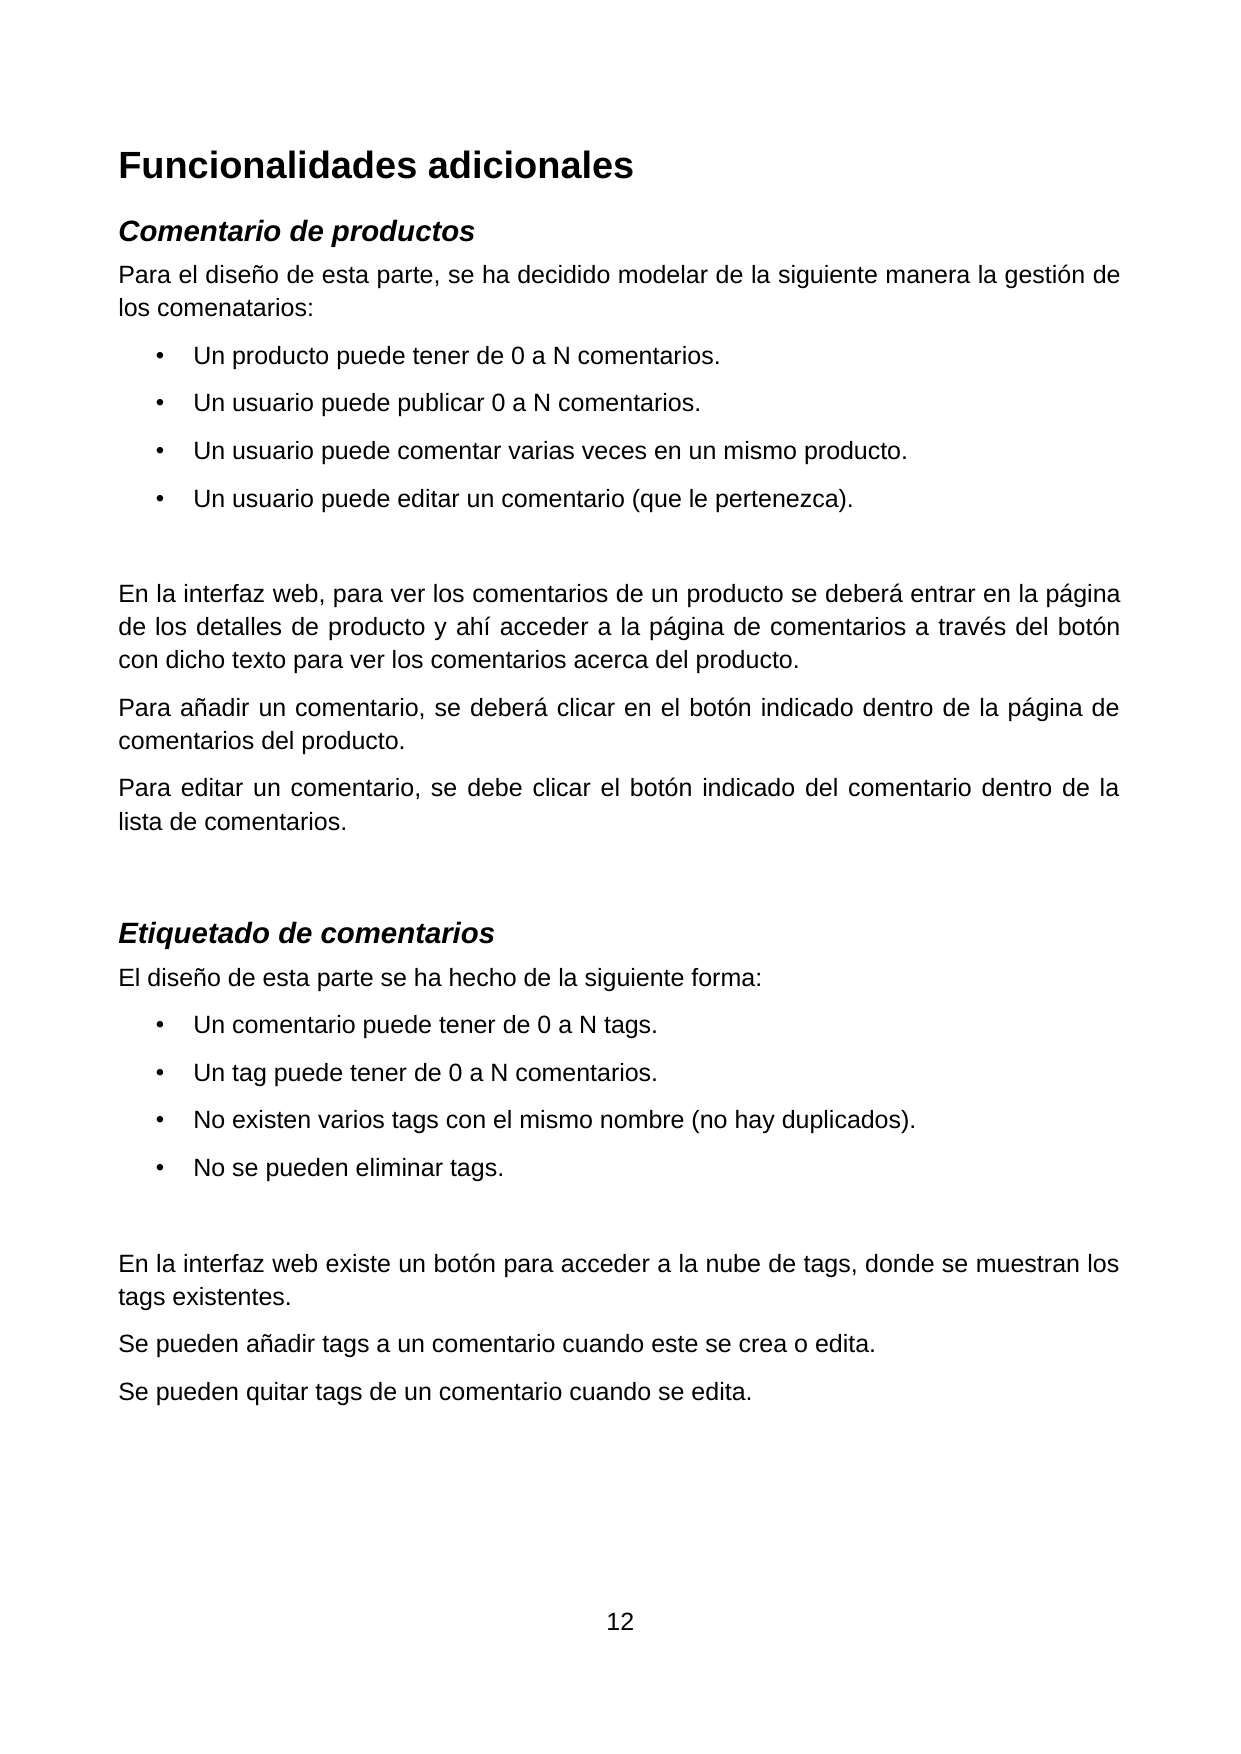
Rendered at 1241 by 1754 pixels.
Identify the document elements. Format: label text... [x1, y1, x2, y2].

text En la interfaz web existe un botón para acceder a la nube de tags, donde se muestran los tags existentes. [118, 1248, 1122, 1310]
text El diseño de esta parte se ha hecho de la siguiente forma: [118, 962, 1122, 991]
text Para el diseño de esta parte, se ha decidido modelar de la siguiente manera la gestión de los comenatarios: [118, 260, 1122, 322]
text En la interfaz web, para ver los comentarios de un producto se deberá entrar en la página de los detalles de producto y ahí acceder a la página de comentarios a través del botón con dicho texto para ver los comentarios acerca del producto. [118, 579, 1122, 674]
list Un usuario puede publicar 0 a N comentarios. [156, 388, 1122, 417]
subtitle Etiquetado de comentarios [118, 916, 1122, 950]
list No se pueden eliminar tags. [156, 1153, 1122, 1182]
list Un usuario puede comentar varias veces en un mismo producto. [156, 436, 1122, 465]
list Un producto puede tener de 0 a N comentarios. [156, 341, 1122, 369]
subtitle Funcionalidades adicionales [118, 143, 1122, 187]
list Un comentario puede tener de 0 a N tags. [156, 1010, 1122, 1039]
list Un usuario puede editar un comentario (que le pertenezca). [156, 484, 1122, 513]
text Se pueden quitar tags de un comentario cuando se edita. [118, 1377, 1122, 1406]
text Para editar un comentario, se debe clicar el botón indicado del comentario dentro de la lista de comentarios. [118, 773, 1122, 835]
text Para añadir un comentario, se deberá clicar en el botón indicado dentro de la página de comentarios del producto. [118, 693, 1122, 754]
subtitle Comentario de productos [118, 214, 1122, 248]
text Se pueden añadir tags a un comentario cuando este se crea o edita. [118, 1329, 1122, 1358]
list Un tag puede tener de 0 a N comentarios. [156, 1058, 1122, 1087]
list No existen varios tags con el mismo nombre (no hay duplicados). [156, 1106, 1122, 1134]
